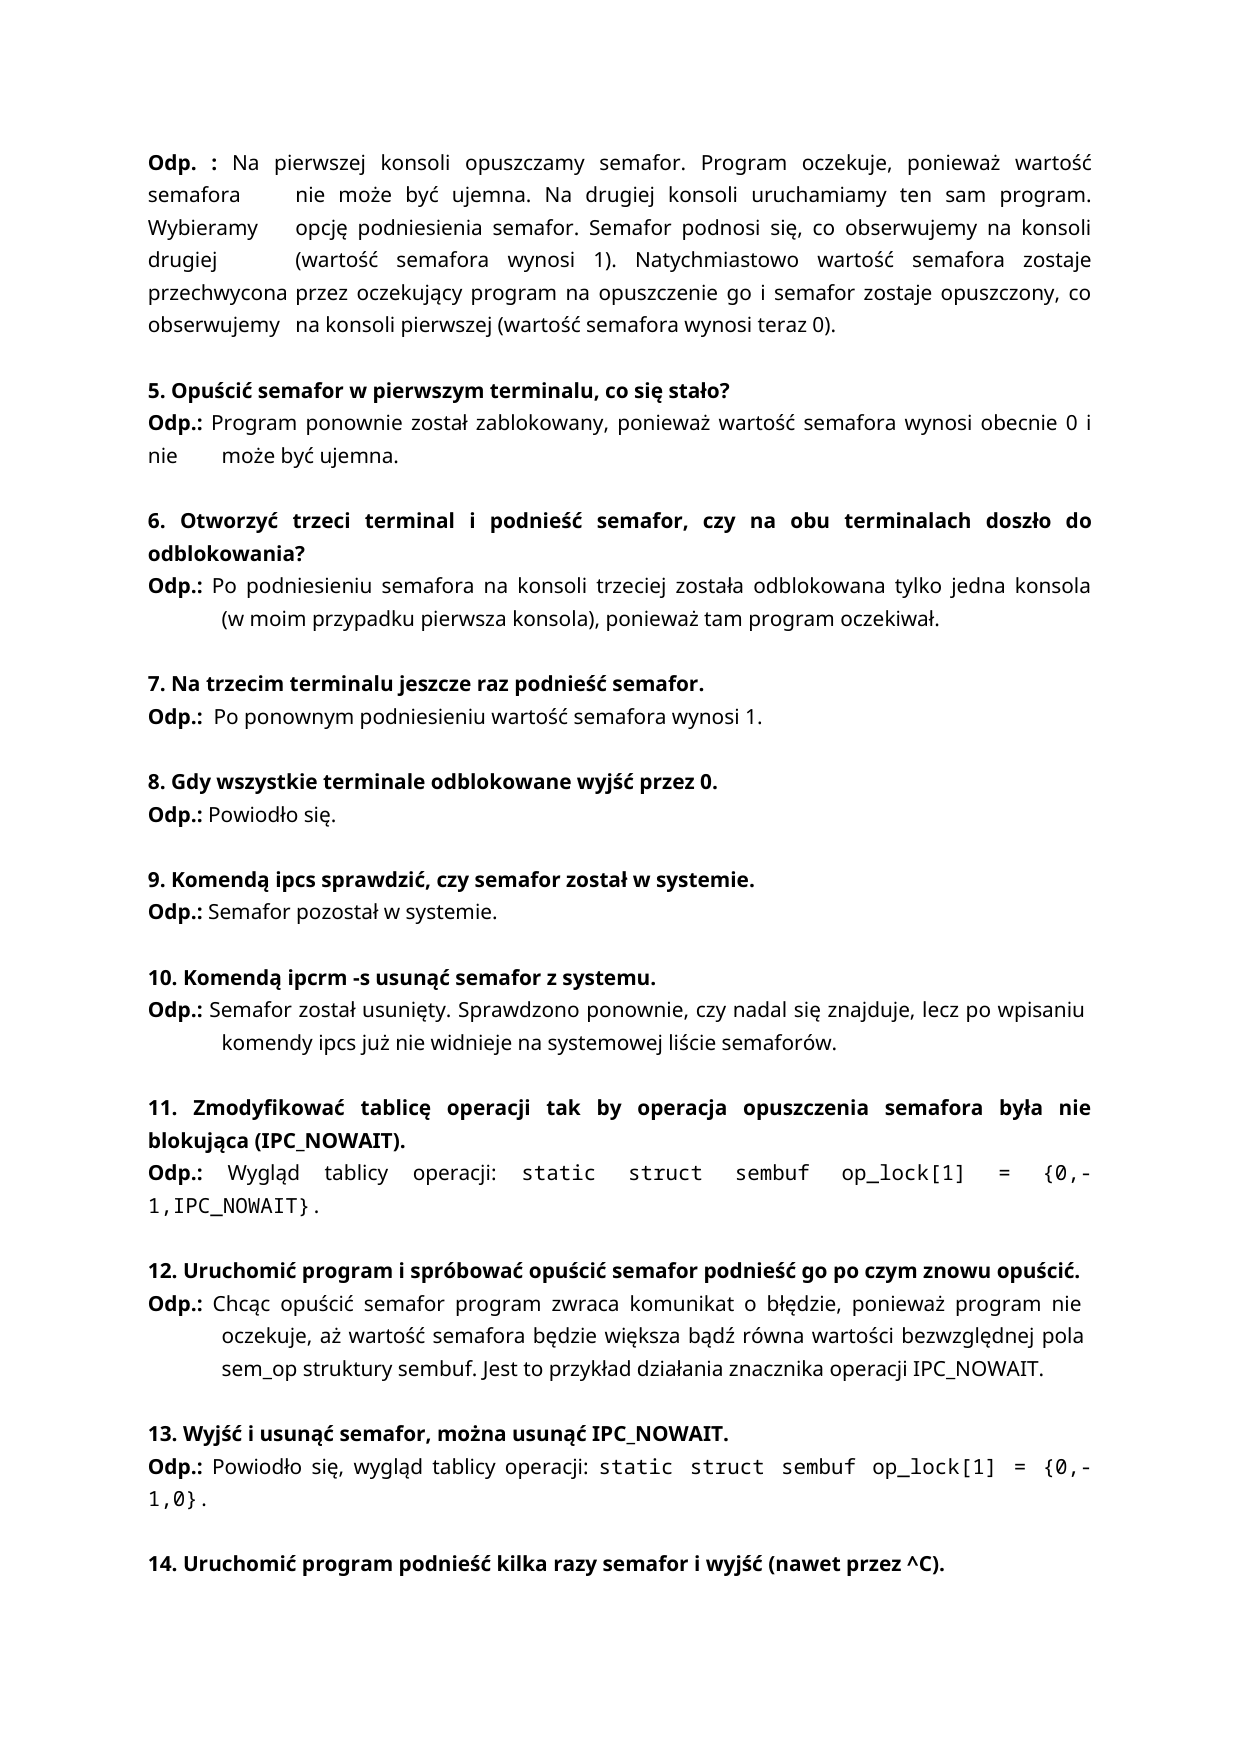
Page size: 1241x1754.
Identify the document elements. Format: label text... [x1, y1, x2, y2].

text Odp.: Po ponownym podniesieniu wartość semafora wynosi 1. [148, 702, 1093, 730]
text 14. Uruchomić program podnieść kilka razy semafor i wyjść (nawet przez ^C). [148, 1549, 1093, 1578]
text Odp. : Na pierwszej konsoli opuszczamy semafor. Program oczekuje, ponieważ wartość semafora nie może być ujemna. Na drugiej konsoli uruchamiamy ten sam program. Wybieramy opcję podniesienia semafor. Semafor podnosi się, co obserwujemy na konsoli drugiej (wartość semafora wynosi 1). Natychmiastowo wartość semafora zostaje przechwycona przez oczekujący program na opuszczenie go i semafor zostaje opuszczony, co obserwujemy na konsoli pierwszej (wartość semafora wynosi teraz 0). [148, 148, 1093, 339]
text 5. Opuścić semafor w pierwszym terminalu, co się stało? [148, 376, 1093, 404]
text Odp.: Semafor został usunięty. Sprawdzono ponownie, czy nadal się znajduje, lecz po wpisaniu komendy ipcs już nie widnieje na systemowej liście semaforów. [148, 995, 1093, 1056]
text 13. Wyjść i usunąć semafor, można usunąć IPC_NOWAIT. [148, 1419, 1093, 1448]
text 6. Otworzyć trzeci terminal i podnieść semafor, czy na obu terminalach doszło do odblokowania? [148, 506, 1093, 567]
text Odp.: Wygląd tablicy operacji: static struct sembuf op_lock[1] = {0,-1,IPC_NOWAIT}. [148, 1158, 1093, 1219]
text Odp.: Semafor pozostał w systemie. [148, 897, 1093, 926]
text Odp.: Po podniesieniu semafora na konsoli trzeciej została odblokowana tylko jedna konsola (w moim przypadku pierwsza konsola), ponieważ tam program oczekiwał. [148, 571, 1093, 632]
text 10. Komendą ipcrm -s usunąć semafor z systemu. [148, 963, 1093, 991]
text 7. Na trzecim terminalu jeszcze raz podnieść semafor. [148, 669, 1093, 698]
text 8. Gdy wszystkie terminale odblokowane wyjść przez 0. [148, 767, 1093, 796]
text 11. Zmodyfikować tablicę operacji tak by operacja opuszczenia semafora była nie blokująca (IPC_NOWAIT). [148, 1093, 1093, 1154]
text Odp.: Program ponownie został zablokowany, ponieważ wartość semafora wynosi obecnie 0 i nie może być ujemna. [148, 408, 1093, 469]
text Odp.: Chcąc opuścić semafor program zwraca komunikat o błędzie, ponieważ program nie oczekuje, aż wartość semafora będzie większa bądź równa wartości bezwzględnej pola sem_op struktury sembuf. Jest to przykład działania znacznika operacji IPC_NOWAIT. [148, 1289, 1093, 1382]
text 9. Komendą ipcs sprawdzić, czy semafor został w systemie. [148, 865, 1093, 893]
text Odp.: Powiodło się, wygląd tablicy operacji: static struct sembuf op_lock[1] = {0,-1,0}. [148, 1452, 1093, 1513]
text 12. Uruchomić program i spróbować opuścić semafor podnieść go po czym znowu opuścić. [148, 1256, 1093, 1284]
text Odp.: Powiodło się. [148, 800, 1093, 828]
